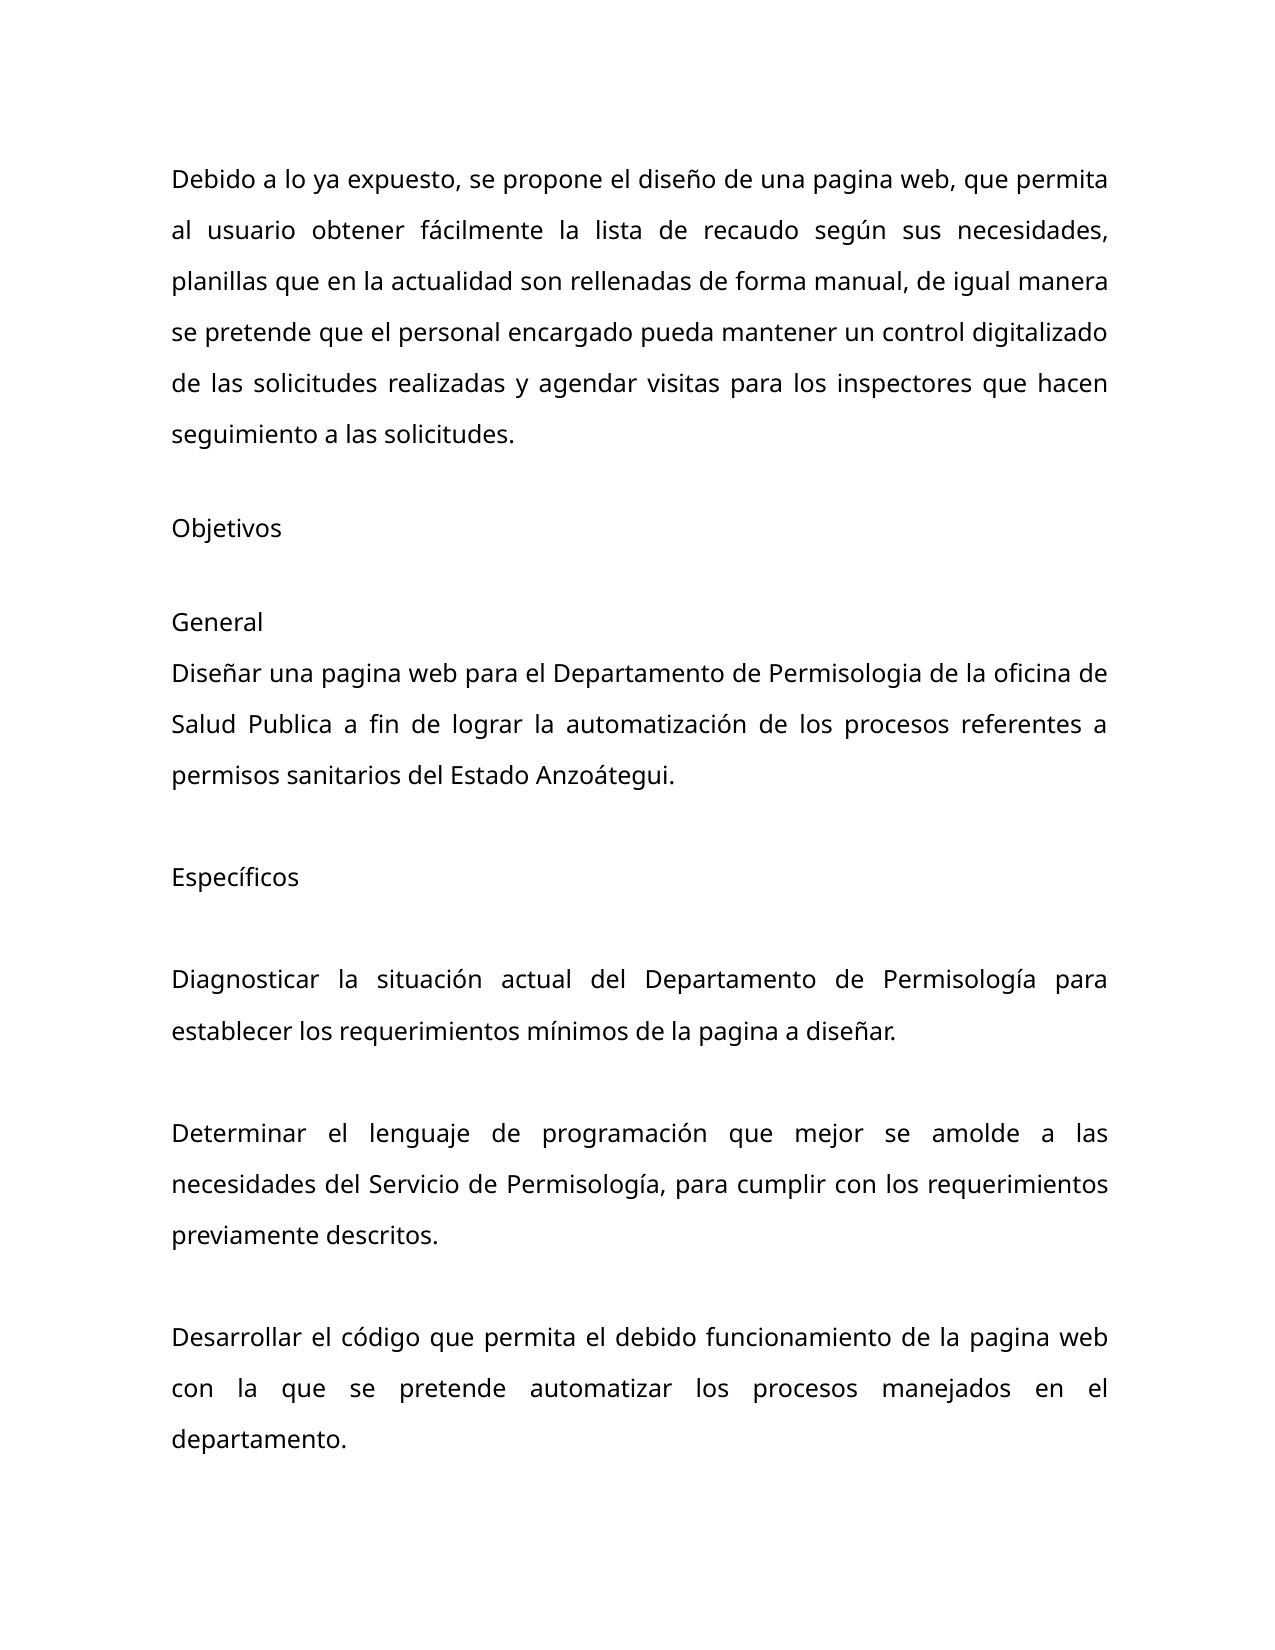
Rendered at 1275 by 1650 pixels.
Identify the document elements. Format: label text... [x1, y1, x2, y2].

text Diseñar una pagina web para el Departamento de Permisologia de la oficina de Salud Publica a fin de lograr la automatización de los procesos referentes a permisos sanitarios del Estado Anzoátegui. [171, 656, 1109, 792]
text Específicos [171, 860, 1109, 894]
text Desarrollar el código que permita el debido funcionamiento de la pagina web con la que se pretende automatizar los procesos manejados en el departamento. [171, 1319, 1109, 1456]
text Diagnosticar la situación actual del Departamento de Permisología para establecer los requerimientos mínimos de la pagina a diseñar. [171, 962, 1109, 1047]
text General [171, 605, 1109, 639]
text Debido a lo ya expuesto, se propone el diseño de una pagina web, que permita al usuario obtener fácilmente la lista de recaudo según sus necesidades, planillas que en la actualidad son rellenadas de forma manual, de igual manera se pretende que el personal encargado pueda mantener un control digitalizado de las solicitudes realizadas y agendar visitas para los inspectores que hacen seguimiento a las solicitudes. [171, 161, 1109, 451]
text Determinar el lenguaje de programación que mejor se amolde a las necesidades del Servicio de Permisología, para cumplir con los requerimientos previamente descritos. [171, 1115, 1109, 1251]
text Objetivos [171, 511, 1109, 545]
